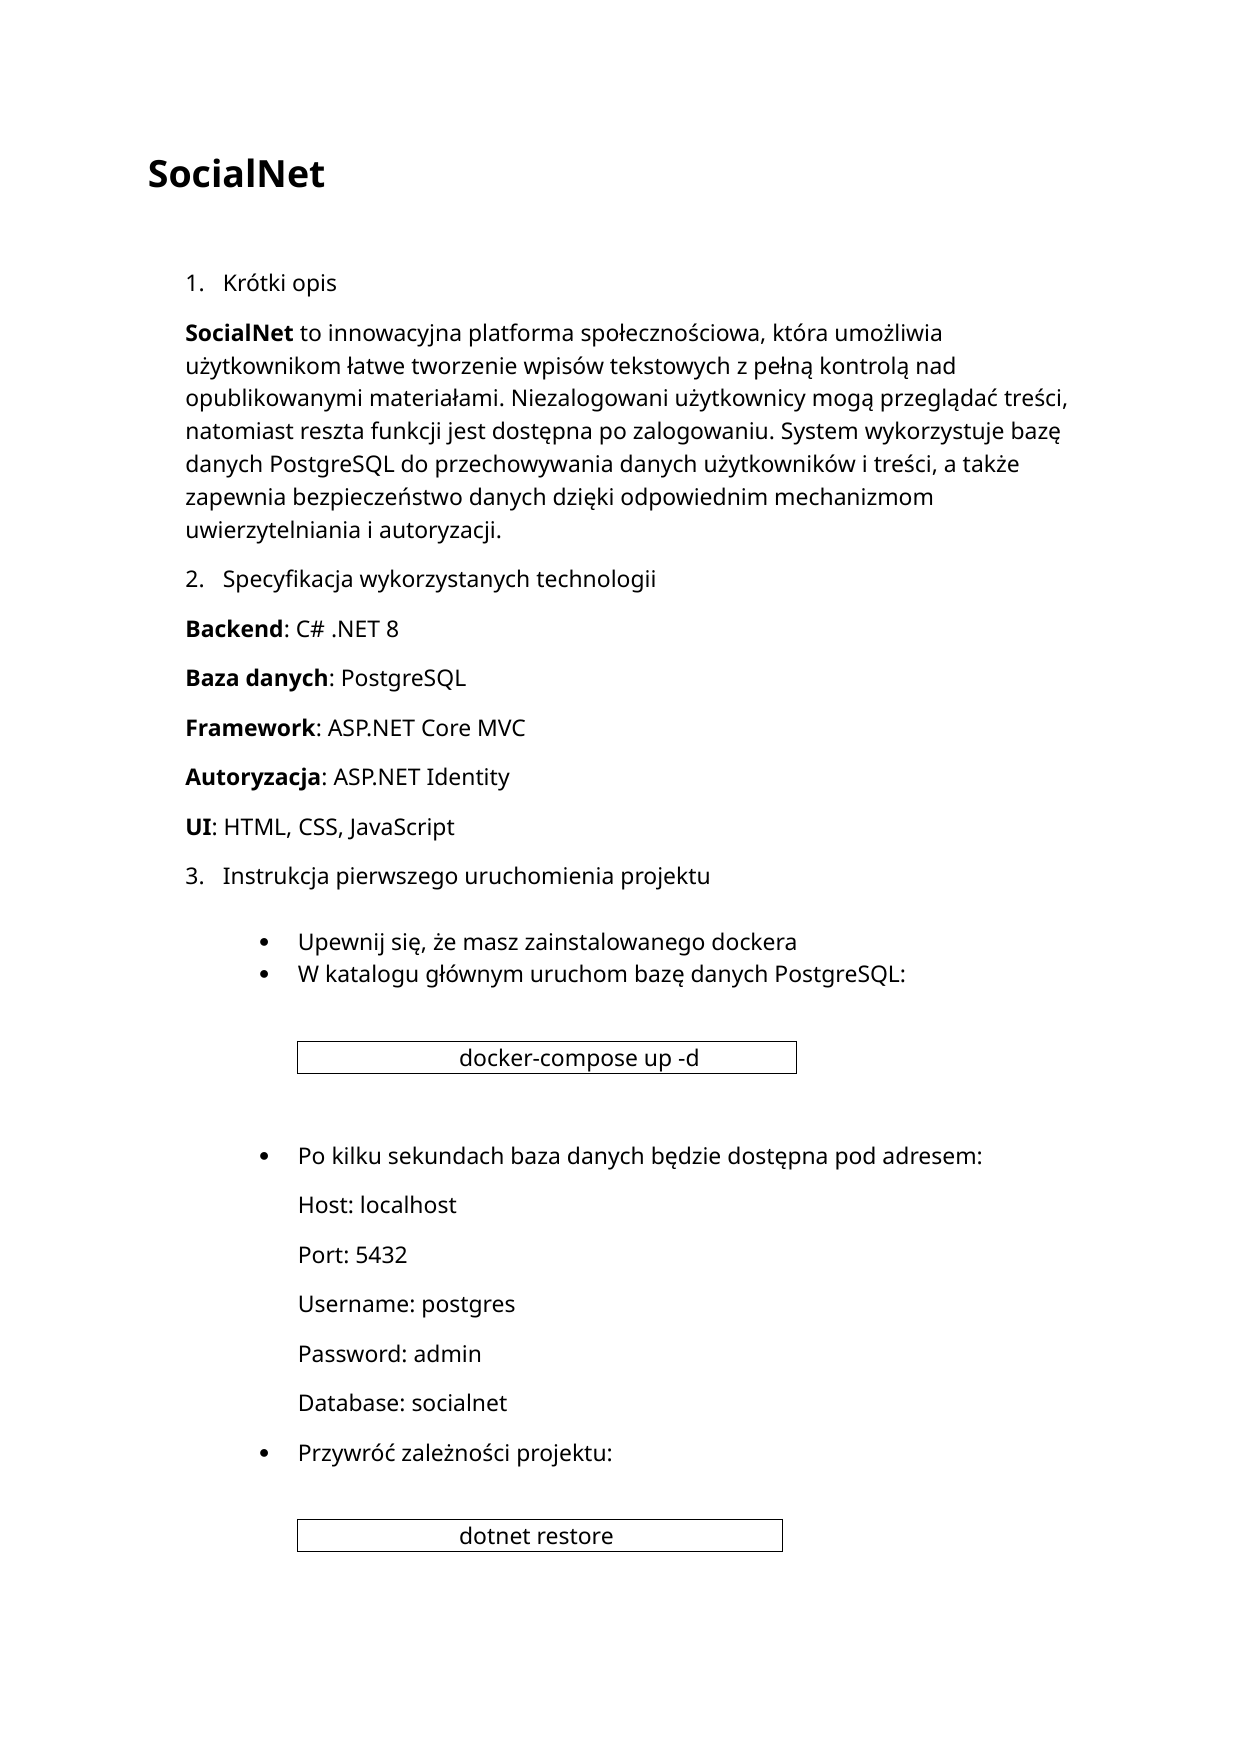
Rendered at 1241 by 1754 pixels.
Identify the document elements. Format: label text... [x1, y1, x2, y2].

text Backend: C# .NET 8 [185, 613, 1093, 644]
table_header docker-compose up -d [298, 1042, 796, 1073]
list W katalogu głównym uruchom bazę danych PostgreSQL: [260, 958, 1093, 990]
list Specyfikacja wykorzystanych technologii [185, 563, 1093, 594]
text Autoryzacja: ASP.NET Identity [185, 761, 1093, 792]
text Database: socialnet [298, 1387, 1093, 1418]
list Po kilku sekundach baza danych będzie dostępna pod adresem: [260, 1140, 1093, 1171]
list Przywróć zależności projektu: [260, 1437, 1093, 1468]
text SocialNet to innowacyjna platforma społecznościowa, która umożliwia użytkownikom łatwe tworzenie wpisów tekstowych z pełną kontrolą nad opublikowanymi materiałami. Niezalogowani użytkownicy mogą przeglądać treści, natomiast reszta funkcji jest dostępna po zalogowaniu. System wykorzystuje bazę danych PostgreSQL do przechowywania danych użytkowników i treści, a także zapewnia bezpieczeństwo danych dzięki odpowiednim mechanizmom uwierzytelniania i autoryzacji. [185, 317, 1093, 545]
text Host: localhost [298, 1189, 1093, 1220]
text Password: admin [298, 1338, 1093, 1369]
text Baza danych: PostgreSQL [185, 662, 1093, 693]
text Framework: ASP.NET Core MVC [185, 712, 1093, 743]
text SocialNet [148, 148, 1093, 199]
list Upewnij się, że masz zainstalowanego dockera [260, 926, 1093, 957]
list Krótki opis [185, 267, 1093, 298]
text Username: postgres [298, 1288, 1093, 1319]
list Instrukcja pierwszego uruchomienia projektu [185, 860, 1093, 891]
table_header dotnet restore [298, 1520, 782, 1551]
text UI: HTML, CSS, JavaScript [185, 811, 1093, 842]
text Port: 5432 [298, 1239, 1093, 1270]
